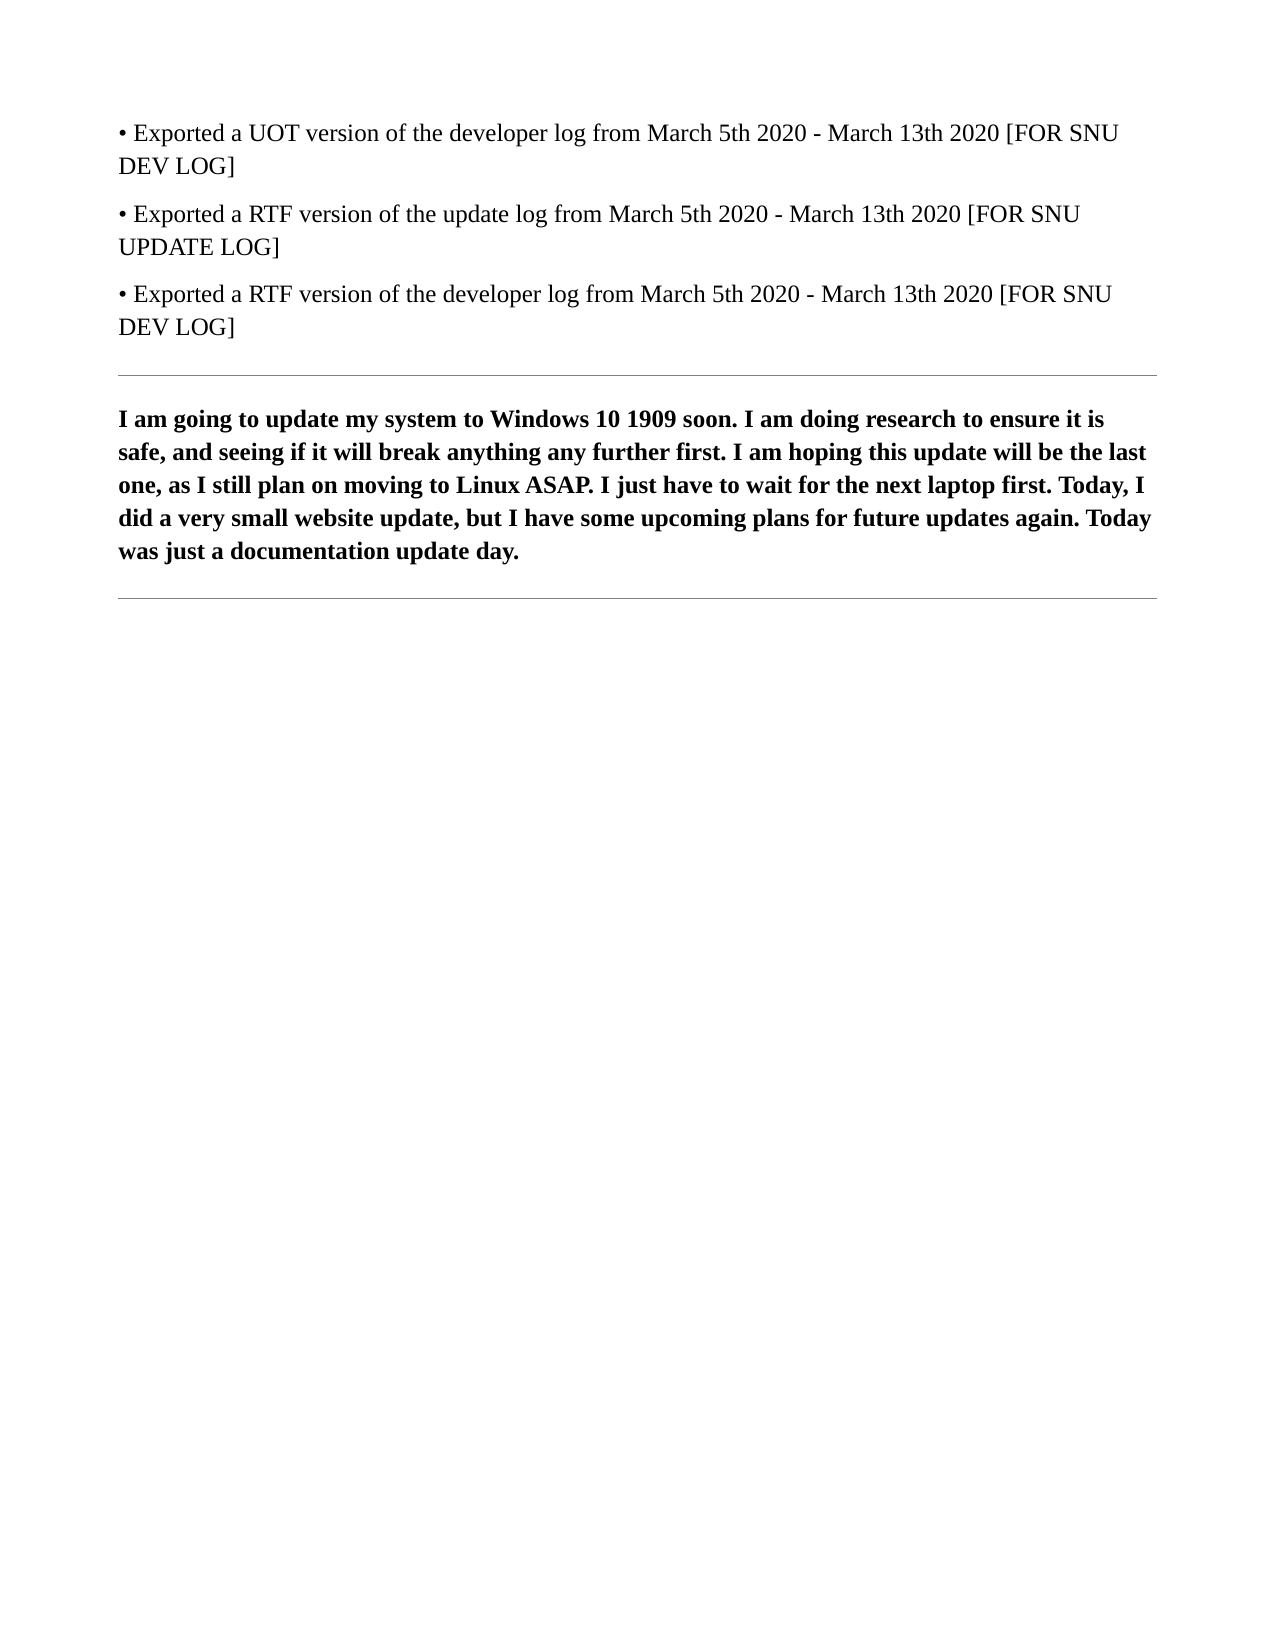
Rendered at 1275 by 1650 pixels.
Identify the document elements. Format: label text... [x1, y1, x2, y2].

text • Exported a UOT version of the developer log from March 5th 2020 - March 13th 2020 [FOR SNU DEV LOG] [118, 118, 1157, 180]
text I am going to update my system to Windows 10 1909 soon. I am doing research to ensure it is safe, and seeing if it will break anything any further first. I am hoping this update will be the last one, as I still plan on moving to Linux ASAP. I just have to wait for the next laptop first. Today, I did a very small website update, but I have some upcoming plans for future updates again. Today was just a documentation update day. [118, 404, 1157, 565]
text • Exported a RTF version of the developer log from March 5th 2020 - March 13th 2020 [FOR SNU DEV LOG] [118, 279, 1157, 341]
text • Exported a RTF version of the update log from March 5th 2020 - March 13th 2020 [FOR SNU UPDATE LOG] [118, 199, 1157, 261]
